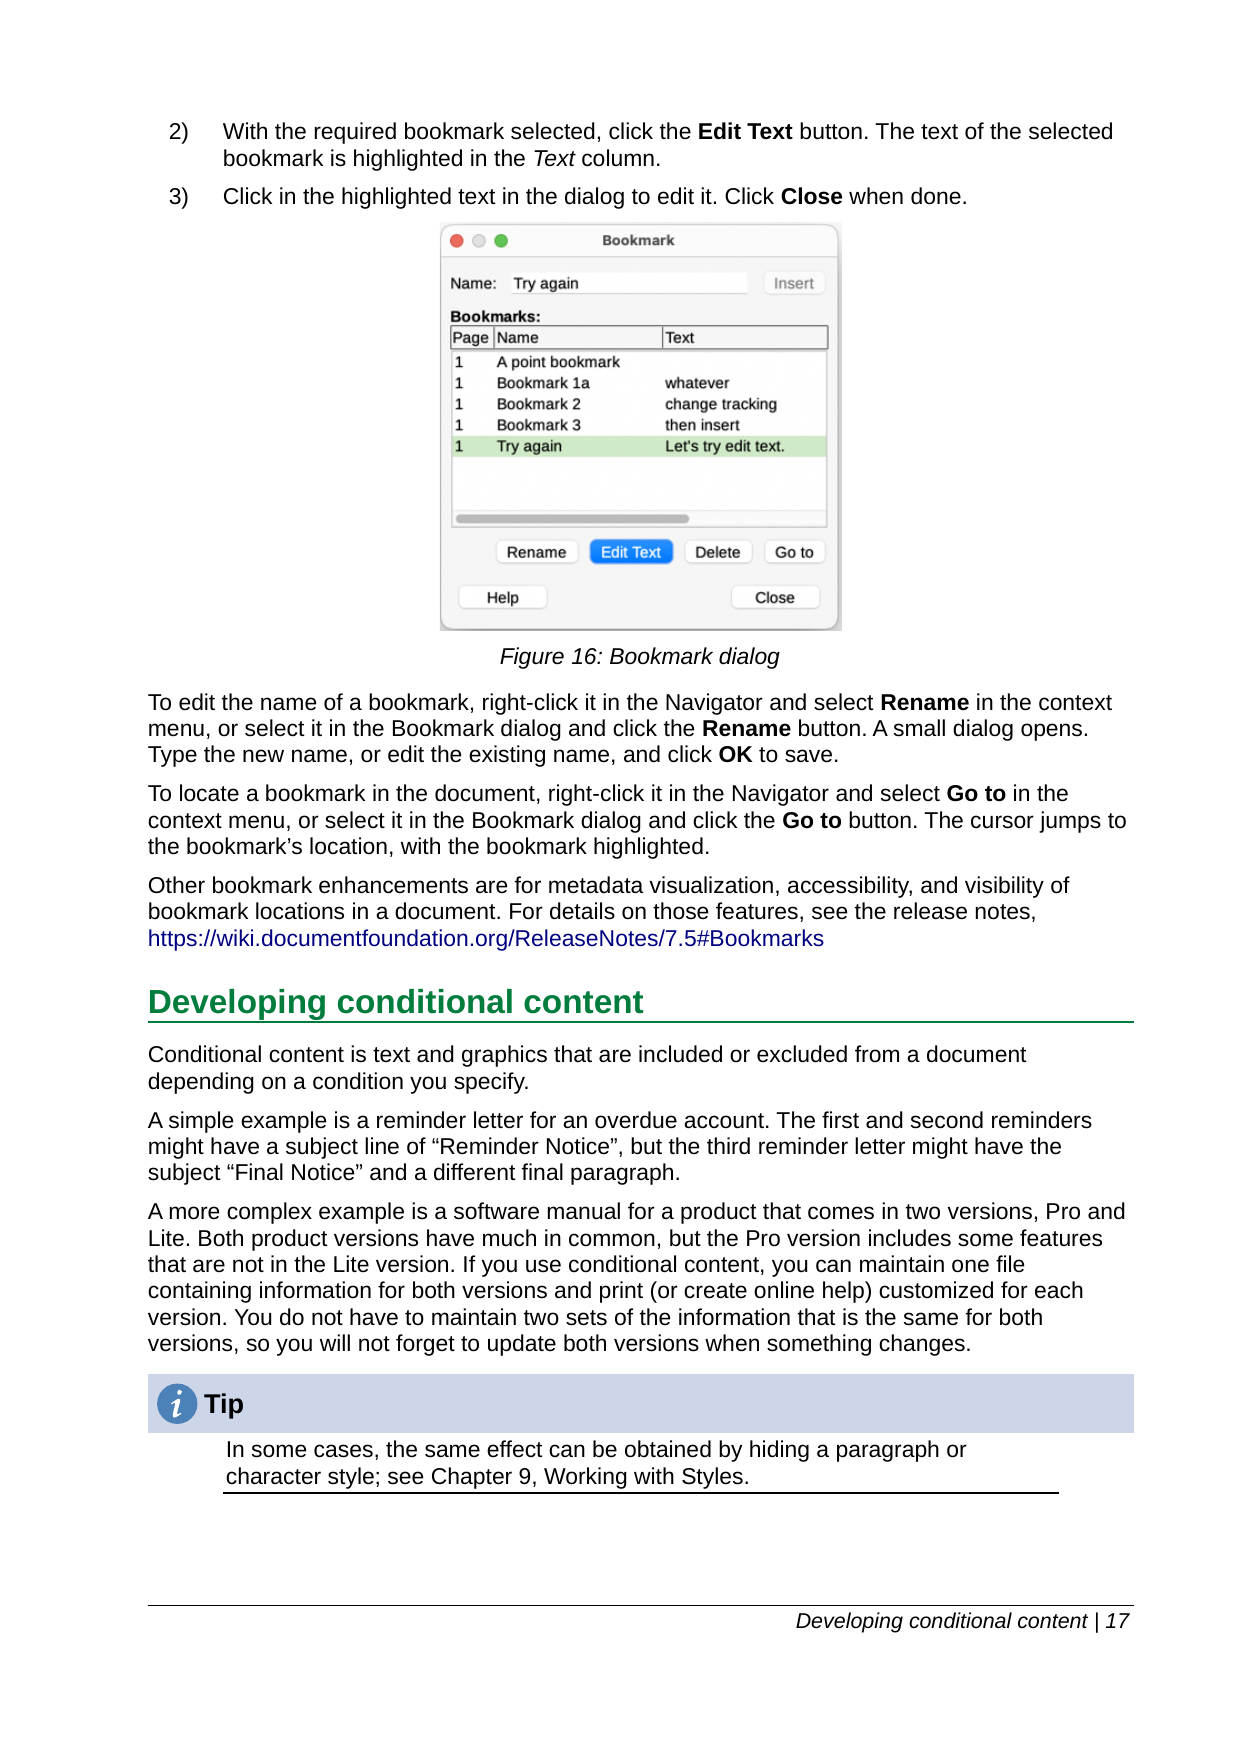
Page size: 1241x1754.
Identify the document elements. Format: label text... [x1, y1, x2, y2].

text A more complex example is a software manual for a product that comes in two versions, Pro and Lite. Both product versions have much in common, but the Pro version includes some features that are not in the Lite version. If you use conditional content, you can maintain one file containing information for both versions and print (or create online help) customized for each version. You do not have to maintain two sets of the information that is the same for both versions, so you will not forget to update both versions when something changes. [148, 1198, 1134, 1356]
text To locate a bookmark in the document, right-click it in the Navigator and select Go to in the context menu, or select it in the Bookmark dialog and click the Go to button. The cursor jumps to the bookmark’s location, with the bookmark highlighted. [148, 780, 1134, 859]
picture [439, 222, 842, 631]
text In some cases, the same effect can be obtained by hiding a paragraph or character style; see Chapter 9, Working with Styles. [223, 1433, 1059, 1492]
text To edit the name of a bookmark, right-click it in the Navigator and select Rename in the context menu, or select it in the Bookmark dialog and click the Rename button. A small dialog opens. Type the new name, or edit the existing name, and click OK to save. [148, 689, 1134, 768]
text Figure 16: Bookmark dialog [436, 643, 846, 670]
text A simple example is a reminder letter for an overdue account. The first and second reminders might have a subject line of “Reminder Notice”, but the third reminder letter might have the subject “Final Notice” and a different final paragraph. [148, 1107, 1134, 1186]
list With the required bookmark selected, click the Edit Text button. The text of the selected bookmark is highlighted in the Text column. [189, 118, 1134, 171]
text Other bookmark enhancements are for metadata visualization, accessibility, and visibility of bookmark locations in a document. For details on those features, see the release notes, https://wiki.documentfoundation.org/ReleaseNotes/7.5#Bookmarks [148, 872, 1134, 951]
text Conditional content is text and graphics that are included or excluded from a document depending on a condition you specify. [148, 1041, 1134, 1094]
subtitle Tip [148, 1374, 1134, 1433]
subtitle Developing conditional content [148, 982, 1134, 1021]
list Click in the highlighted text in the dialog to edit it. Click Close when done. [189, 183, 1134, 210]
